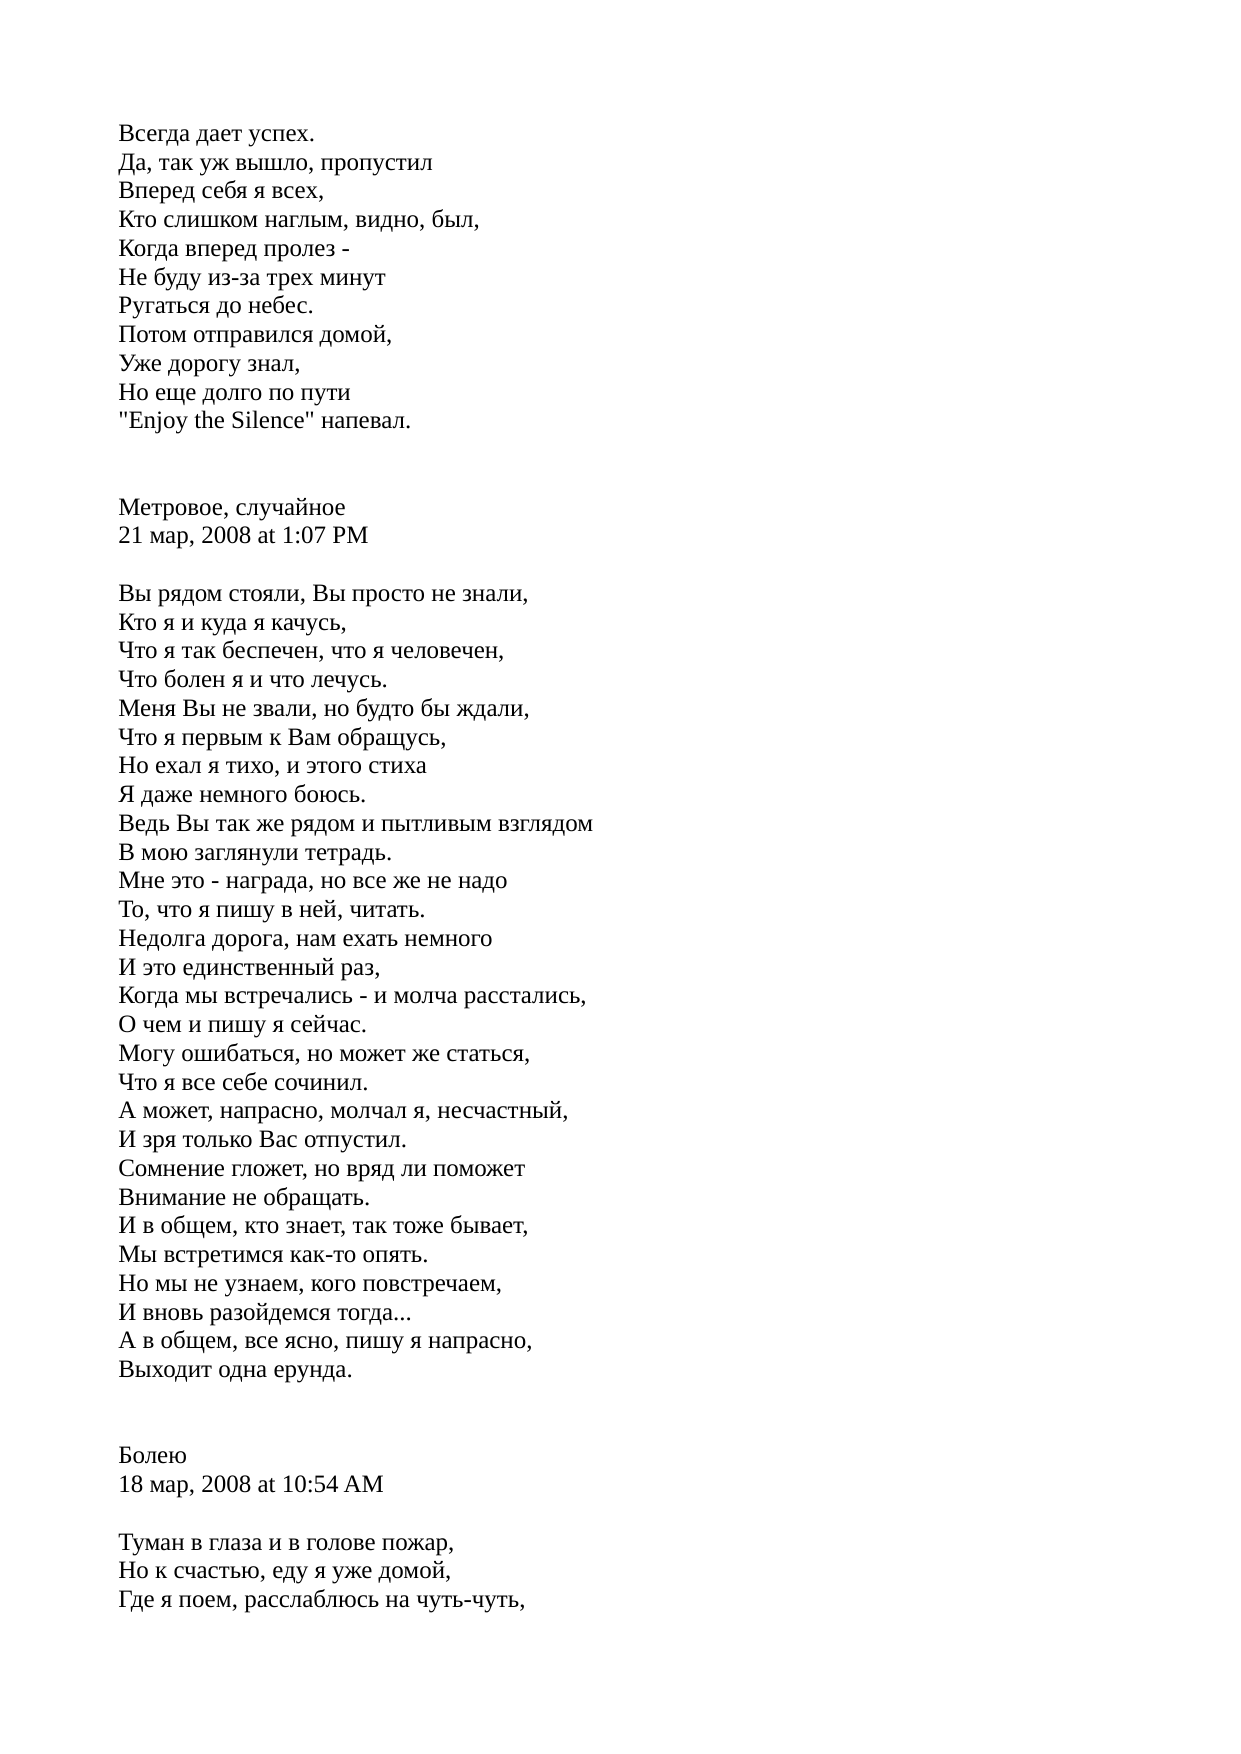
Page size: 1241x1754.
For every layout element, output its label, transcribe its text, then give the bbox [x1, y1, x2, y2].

text И зря только Вас отпустил. [118, 1124, 1122, 1153]
text Уже дорогу знал, [118, 348, 1122, 377]
text Где я поем, расслаблюсь на чуть-чуть, [118, 1584, 1122, 1613]
text Я даже немного боюсь. [118, 779, 1122, 808]
text Да, так уж вышло, пропустил [118, 147, 1122, 176]
text Болею [118, 1441, 1122, 1469]
text И вновь разойдемся тогда... [118, 1297, 1122, 1326]
text Мы встретимся как-то опять. [118, 1239, 1122, 1268]
text Но ехал я тихо, и этого стиха [118, 751, 1122, 779]
text Кто я и куда я качусь, [118, 607, 1122, 636]
text А в общем, все ясно, пишу я напрасно, [118, 1326, 1122, 1354]
text Выходит одна ерунда. [118, 1354, 1122, 1383]
text Не буду из-за трех минут [118, 262, 1122, 291]
text Вы рядом стояли, Вы просто не знали, [118, 578, 1122, 607]
text Что я так беспечен, что я человечен, [118, 636, 1122, 664]
text Когда вперед пролез - [118, 233, 1122, 262]
text Туман в глаза и в голове пожар, [118, 1527, 1122, 1556]
text Потом отправился домой, [118, 319, 1122, 348]
text Вперед себя я всех, [118, 176, 1122, 204]
text Внимание не обращать. [118, 1182, 1122, 1211]
text Ругаться до небес. [118, 291, 1122, 319]
text А может, напрасно, молчал я, несчастный, [118, 1096, 1122, 1124]
text Но мы не узнаем, кого повстречаем, [118, 1268, 1122, 1297]
text Что болен я и что лечусь. [118, 664, 1122, 693]
text В мою заглянули тетрадь. [118, 837, 1122, 866]
text Но к счастью, еду я уже домой, [118, 1556, 1122, 1584]
text Сомнение гложет, но вряд ли поможет [118, 1153, 1122, 1182]
text Недолга дорога, нам ехать немного [118, 923, 1122, 952]
text И в общем, кто знает, так тоже бывает, [118, 1211, 1122, 1239]
text Могу ошибаться, но может же статься, [118, 1038, 1122, 1067]
text 18 мар, 2008 at 10:54 AM [118, 1469, 1122, 1498]
text Что я все себе сочинил. [118, 1067, 1122, 1096]
text Метровое, случайное [118, 492, 1122, 521]
text И это единственный раз, [118, 952, 1122, 981]
text Но еще долго по пути [118, 377, 1122, 406]
text 21 мар, 2008 at 1:07 PM [118, 521, 1122, 549]
text Меня Вы не звали, но будто бы ждали, [118, 693, 1122, 722]
text Всегда дает успех. [118, 118, 1122, 147]
text "Enjoy the Silence" напевал. [118, 406, 1122, 434]
text О чем и пишу я сейчас. [118, 1009, 1122, 1038]
text Когда мы встречались - и молча расстались, [118, 981, 1122, 1009]
text Мне это - награда, но все же не надо [118, 866, 1122, 894]
text Что я первым к Вам обращусь, [118, 722, 1122, 751]
text То, что я пишу в ней, читать. [118, 894, 1122, 923]
text Кто слишком наглым, видно, был, [118, 204, 1122, 233]
text Ведь Вы так же рядом и пытливым взглядом [118, 808, 1122, 837]
